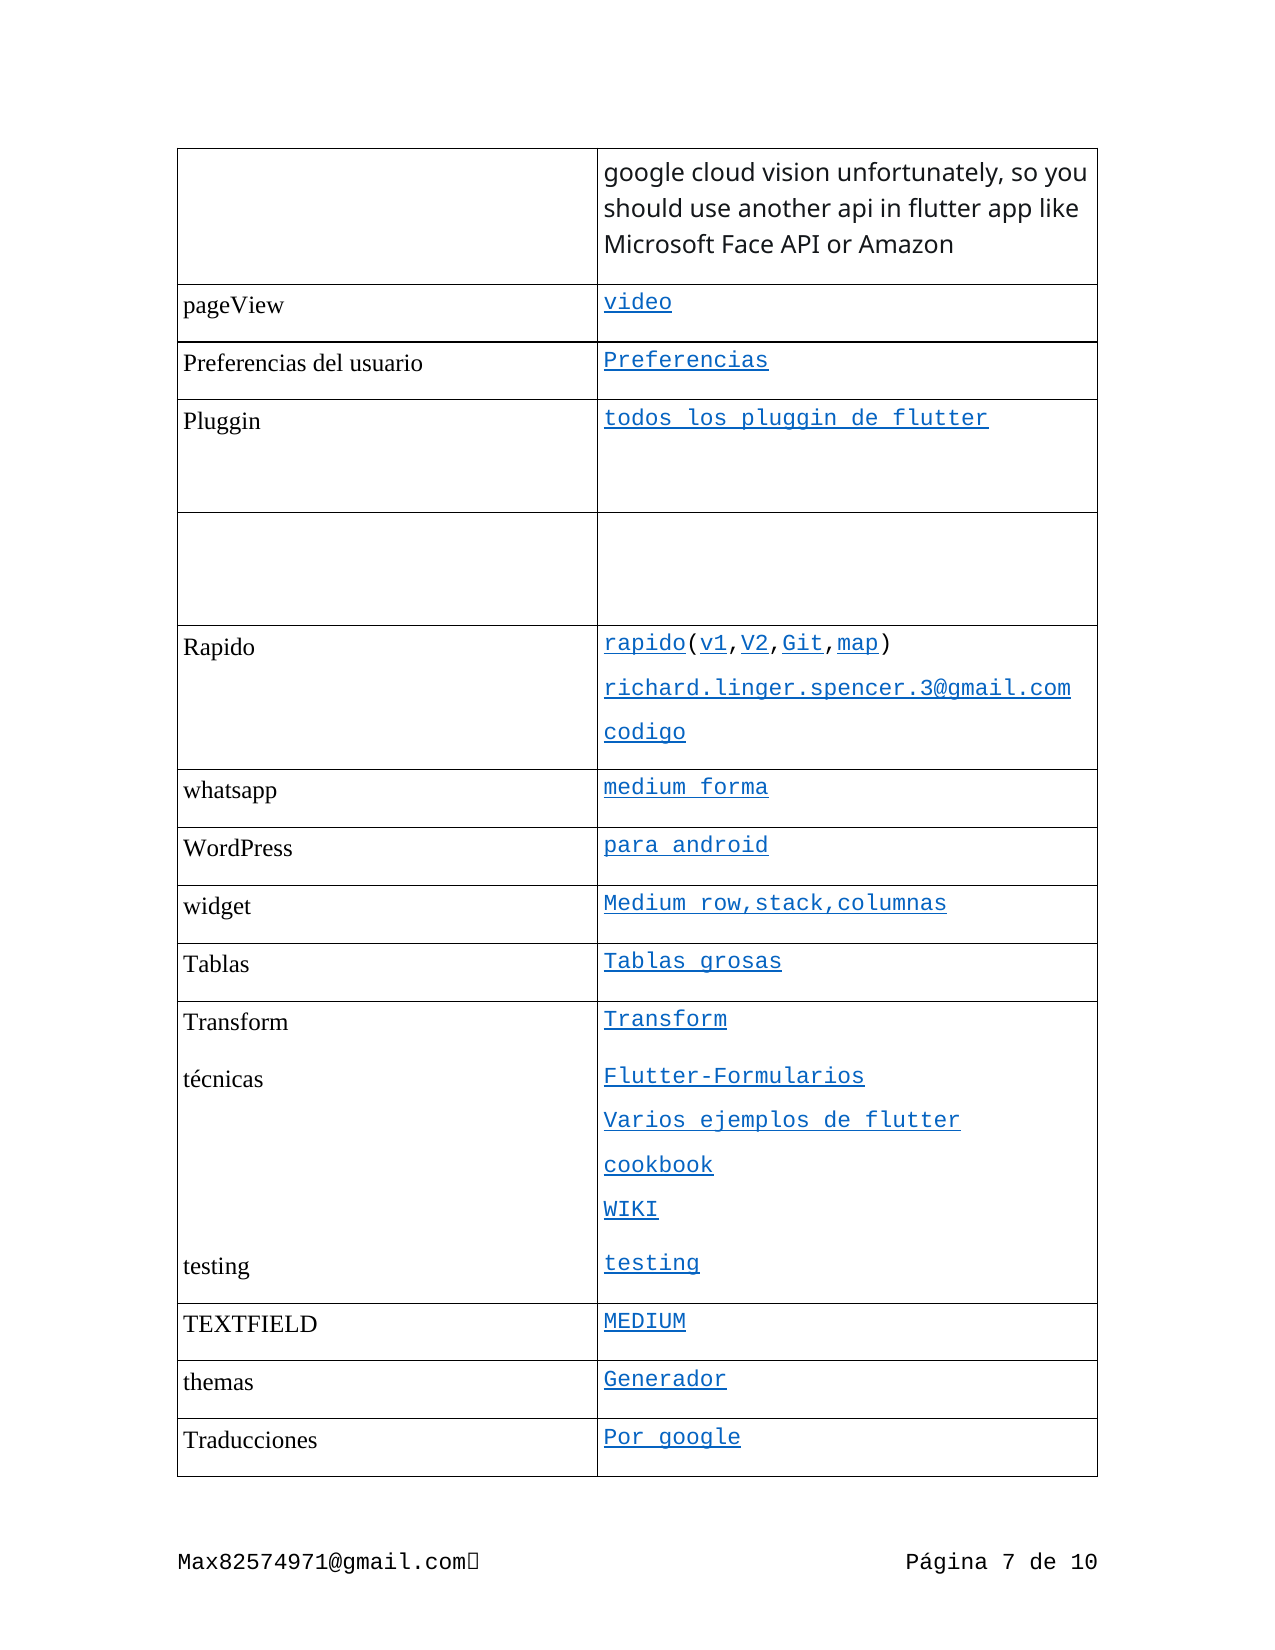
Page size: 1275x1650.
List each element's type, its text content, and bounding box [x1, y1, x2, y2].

table_cell testing [178, 1246, 597, 1302]
table_cell Transform [178, 1002, 597, 1058]
table_cell widget [178, 886, 597, 943]
table_cell whatsapp [178, 770, 597, 827]
table_cell video [598, 285, 1097, 341]
table_cell MEDIUM [598, 1304, 1097, 1360]
table_cell Traducciones [178, 1419, 597, 1476]
table_cell [598, 513, 1097, 625]
table_cell todos los pluggin de flutter [598, 400, 1097, 512]
table_cell Tablas [178, 944, 597, 1001]
table_cell Medium row,stack,columnas [598, 886, 1097, 943]
table_cell Tablas grosas [598, 944, 1097, 1001]
table_cell Pluggin [178, 400, 597, 512]
table_cell técnicas [178, 1059, 597, 1246]
table_cell Preferencias del usuario [178, 343, 597, 399]
table_cell Rapido [178, 626, 597, 769]
table_cell [178, 149, 597, 283]
table_cell WordPress [178, 828, 597, 885]
table_cell para android [598, 828, 1097, 885]
table_cell rapido(v1,V2,Git,map) richard.linger.spencer.3@gmail.com codigo [598, 626, 1097, 769]
table_cell [178, 513, 597, 625]
table_cell Flutter-Formularios Varios ejemplos de flutter cookbook WIKI [598, 1059, 1097, 1246]
table_cell Preferencias [598, 343, 1097, 399]
table_cell Generador [598, 1361, 1097, 1418]
table_cell Transform [598, 1002, 1097, 1058]
table_cell Por google [598, 1419, 1097, 1476]
table_cell google cloud vision unfortunately, so you should use another api in flutter app like Microsoft Face API or Amazon [598, 149, 1097, 283]
table_cell testing [598, 1246, 1097, 1302]
table_cell pageView [178, 285, 597, 341]
table_cell TEXTFIELD [178, 1304, 597, 1360]
table_cell themas [178, 1361, 597, 1418]
table_cell medium forma [598, 770, 1097, 827]
